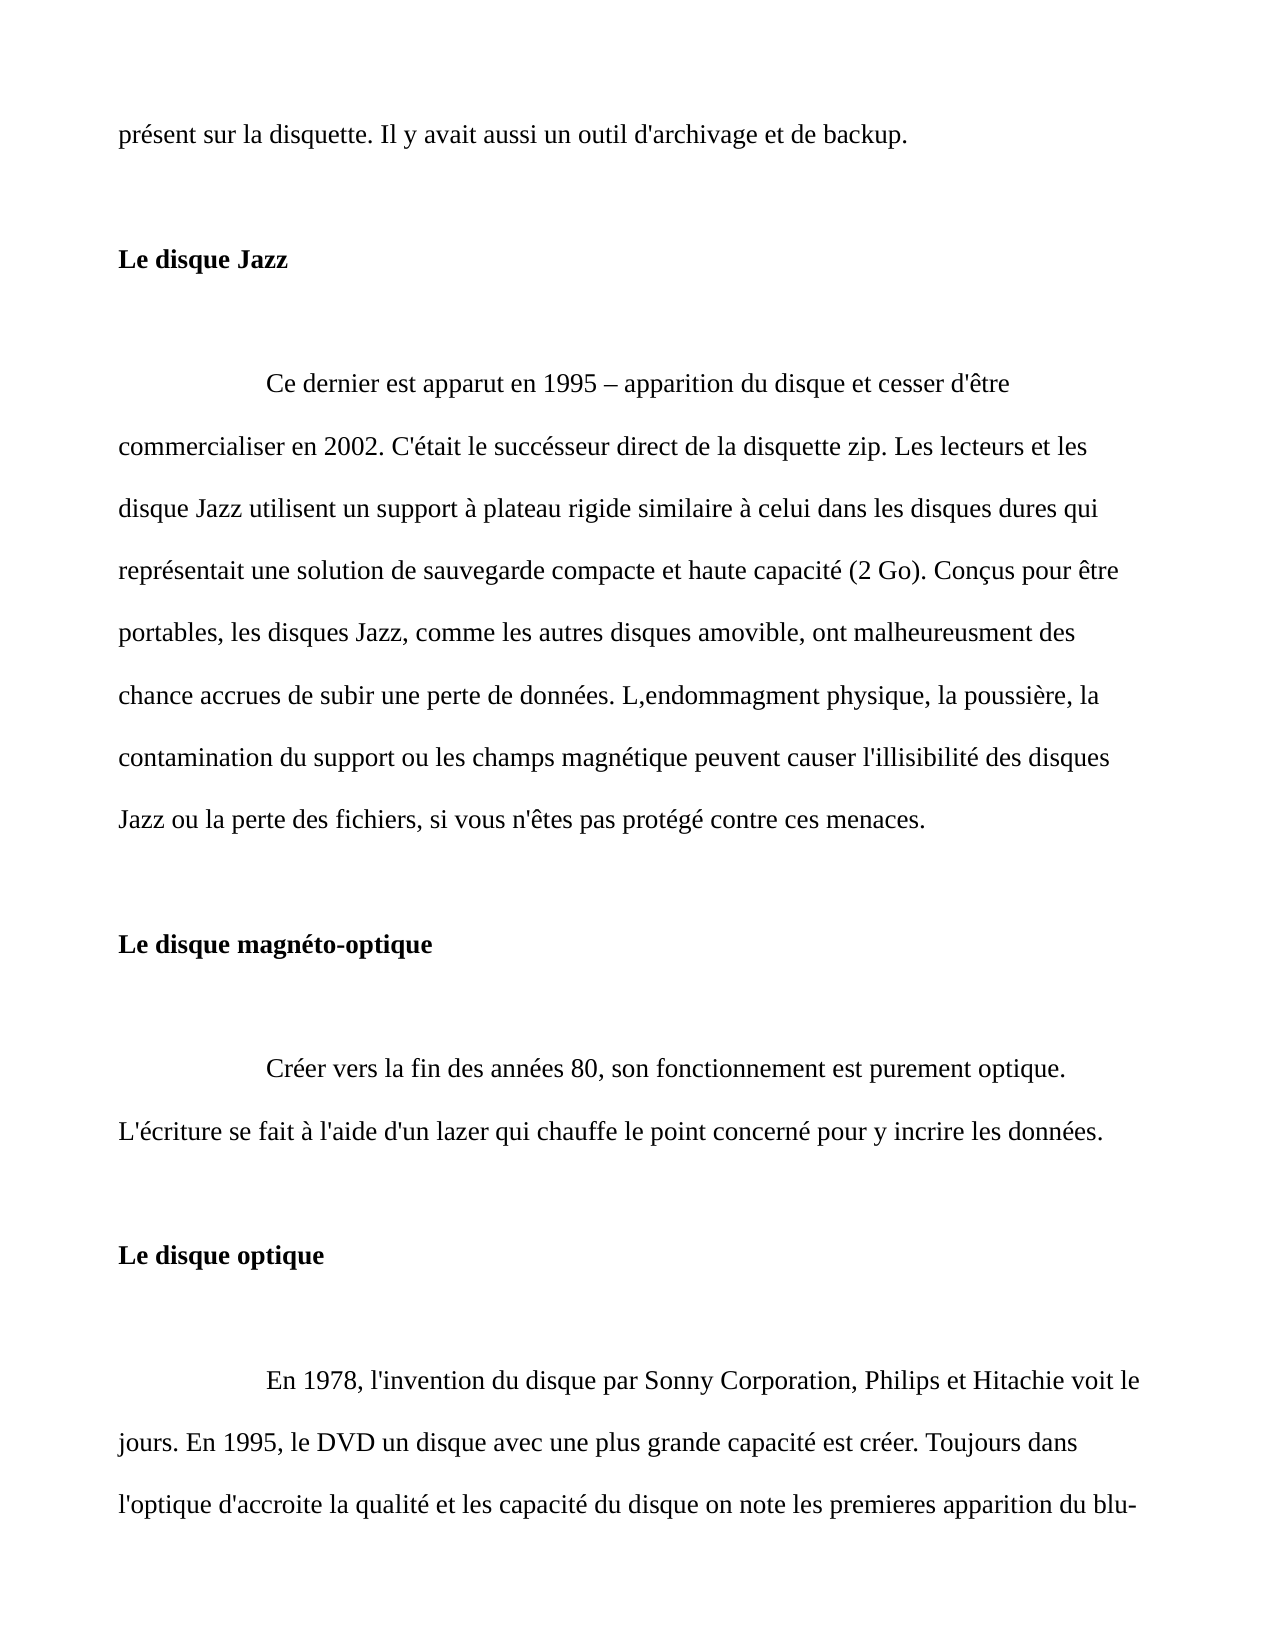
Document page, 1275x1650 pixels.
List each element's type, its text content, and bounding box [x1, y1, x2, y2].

text Le disque Jazz [118, 243, 1157, 274]
text Créer vers la fin des années 80, son fonctionnement est purement optique. L'écriture se fait à l'aide d'un lazer qui chauffe le point concerné pour y incrire les données. [118, 1052, 1157, 1146]
text Ce dernier est apparut en 1995 – apparition du disque et cesser d'être commercialiser en 2002. C'était le succésseur direct de la disquette zip. Les lecteurs et les disque Jazz utilisent un support à plateau rigide similaire à celui dans les disques dures qui représentait une solution de sauvegarde compacte et haute capacité (2 Go). Conçus pour être portables, les disques Jazz, comme les autres disques amovible, ont malheureusment des chance accrues de subir une perte de données. L,endommagment physique, la poussière, la contamination du support ou les champs magnétique peuvent causer l'illisibilité des disques Jazz ou la perte des fichiers, si vous n'êtes pas protégé contre ces menaces. [118, 367, 1157, 834]
text présent sur la disquette. Il y avait aussi un outil d'archivage et de backup. [118, 118, 1157, 149]
text Le disque magnéto-optique [118, 928, 1157, 959]
text En 1978, l'invention du disque par Sonny Corporation, Philips et Hitachie voit le jours. En 1995, le DVD un disque avec une plus grande capacité est créer. Toujours dans l'optique d'accroite la qualité et les capacité du disque on note les premieres apparition du blu- [118, 1364, 1157, 1520]
text Le disque optique [118, 1239, 1157, 1271]
